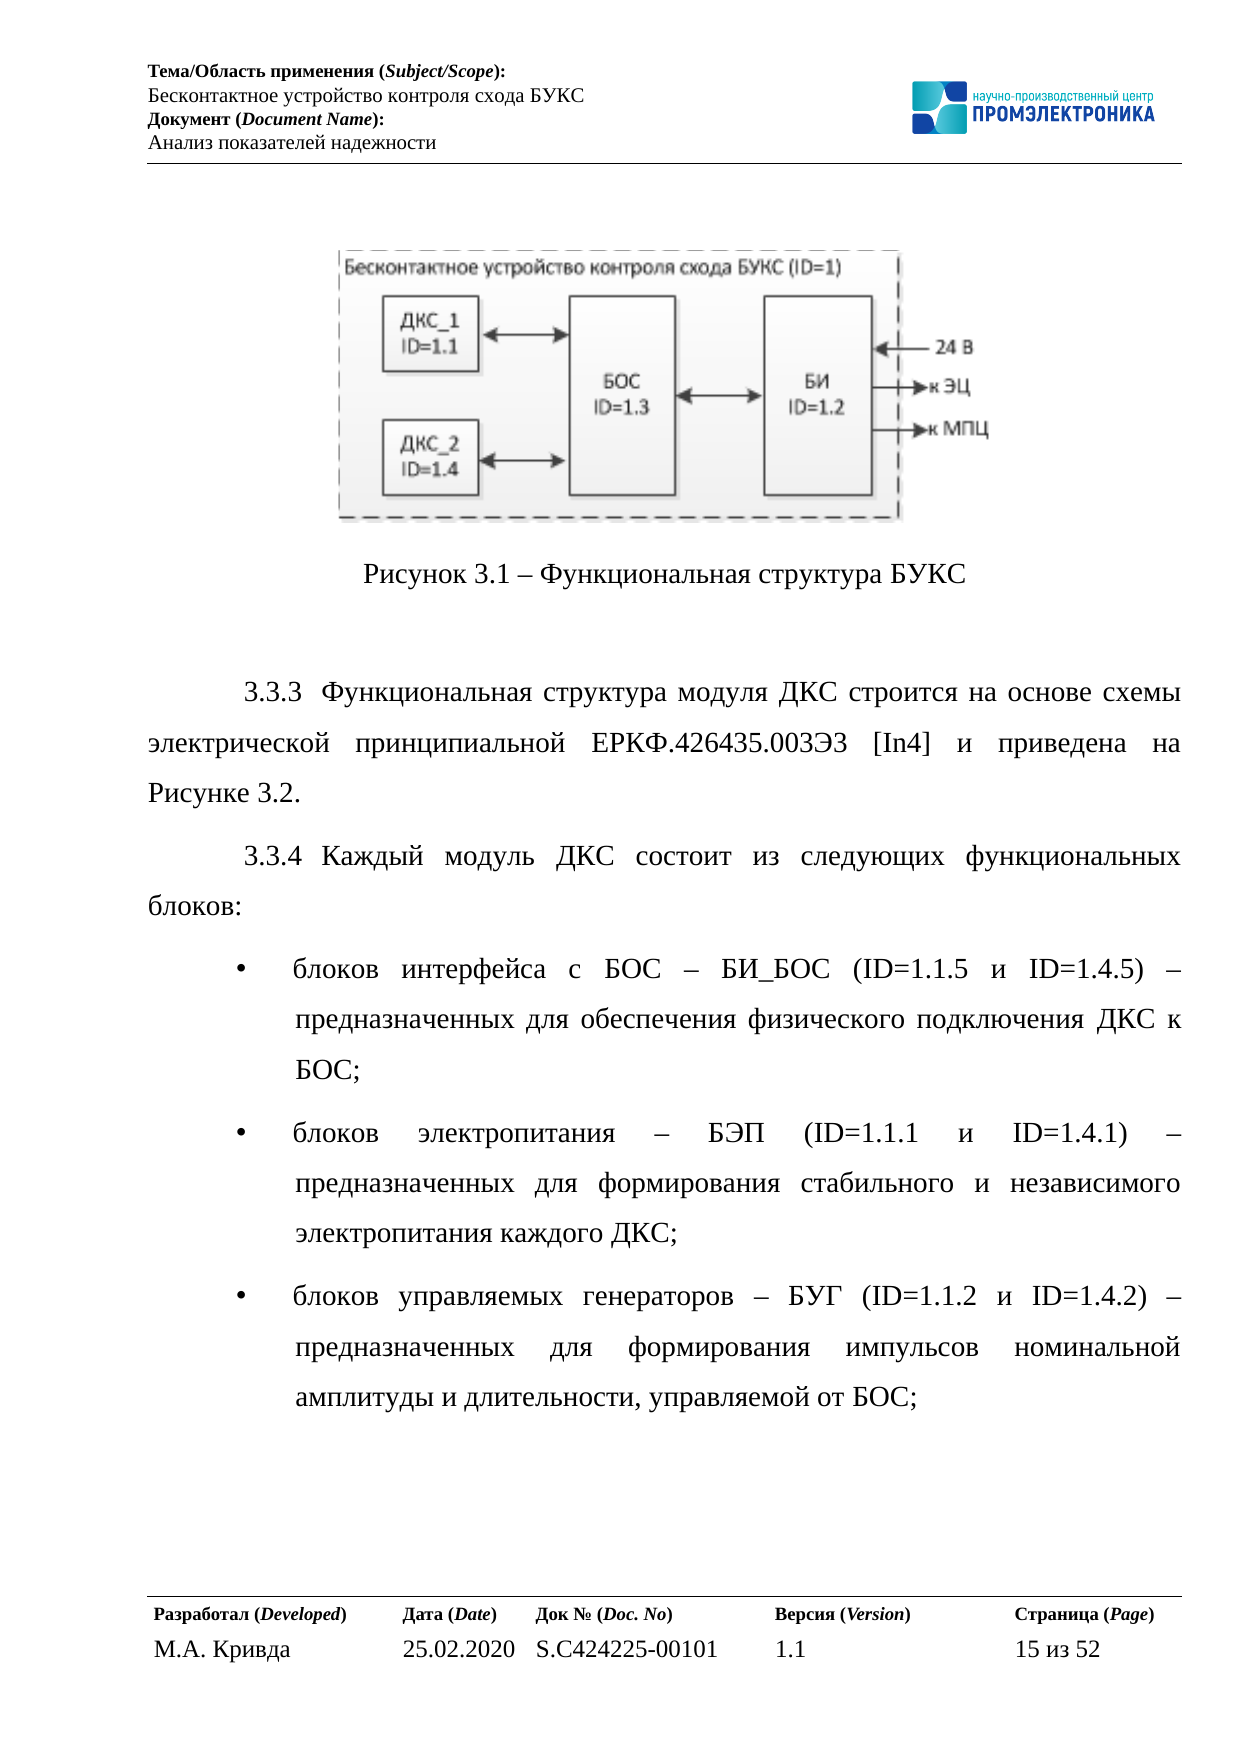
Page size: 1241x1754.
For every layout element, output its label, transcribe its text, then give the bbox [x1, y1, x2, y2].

picture [338, 250, 991, 523]
list блоков интерфейса с БОС – БИ_БОС (ID=1.1.5 и ID=1.4.5) – предназначенных для обеспечения физического подключения ДКС к БОС; [236, 951, 1181, 1085]
picture [885, 53, 1182, 162]
list блоков управляемых генераторов – БУГ (ID=1.1.2 и ID=1.4.2) – предназначенных для формирования импульсов номинальной амплитуды и длительности, управляемой от БОС; [236, 1278, 1181, 1412]
list Функциональная структура модуля ДКС строится на основе схемы электрической принципиальной ЕРКФ.426435.003Э3 [In4] и приведена на Рисунке 3.2. [148, 192, 1181, 809]
list Каждый модуль ДКС состоит из следующих функциональных блоков: [148, 838, 1181, 922]
list блоков электропитания – БЭП (ID=1.1.1 и ID=1.4.1) – предназначенных для формирования стабильного и независимого электропитания каждого ДКС; [236, 1115, 1181, 1249]
